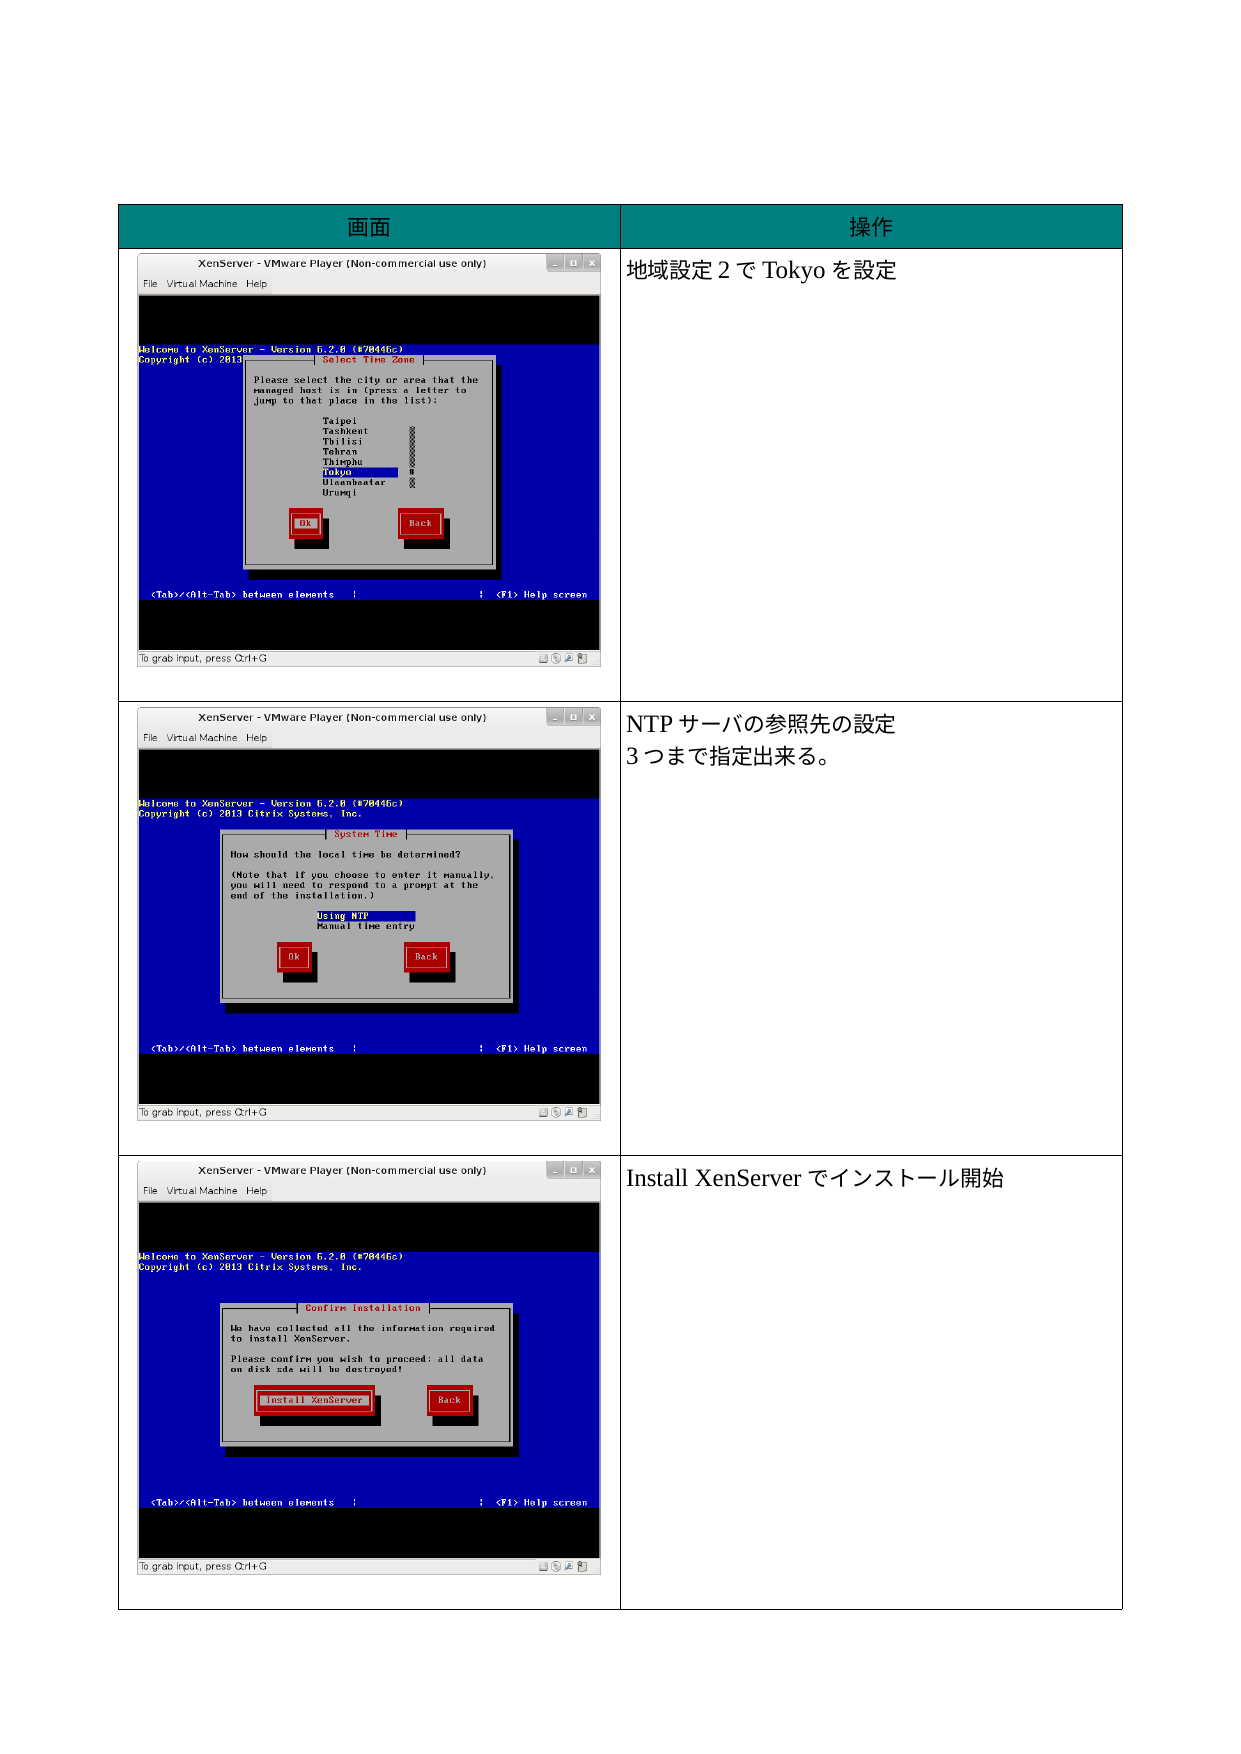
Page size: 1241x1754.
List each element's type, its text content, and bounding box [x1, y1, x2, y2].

table_cell NTPサーバの参照先の設定 3つまで指定出来る。 [621, 702, 1122, 1155]
table_cell Install XenServer でインストール開始 [621, 1156, 1122, 1609]
table_cell [119, 702, 620, 1155]
picture [137, 253, 601, 667]
picture [137, 1161, 601, 1575]
table_header 操作 [621, 205, 1122, 248]
table_cell [119, 254, 620, 701]
table_cell [119, 249, 620, 253]
table_cell 地域設定2で Tokyo を設定 [621, 249, 1122, 701]
table_cell [119, 1156, 620, 1609]
table_header 画面 [119, 205, 620, 248]
picture [137, 707, 601, 1121]
